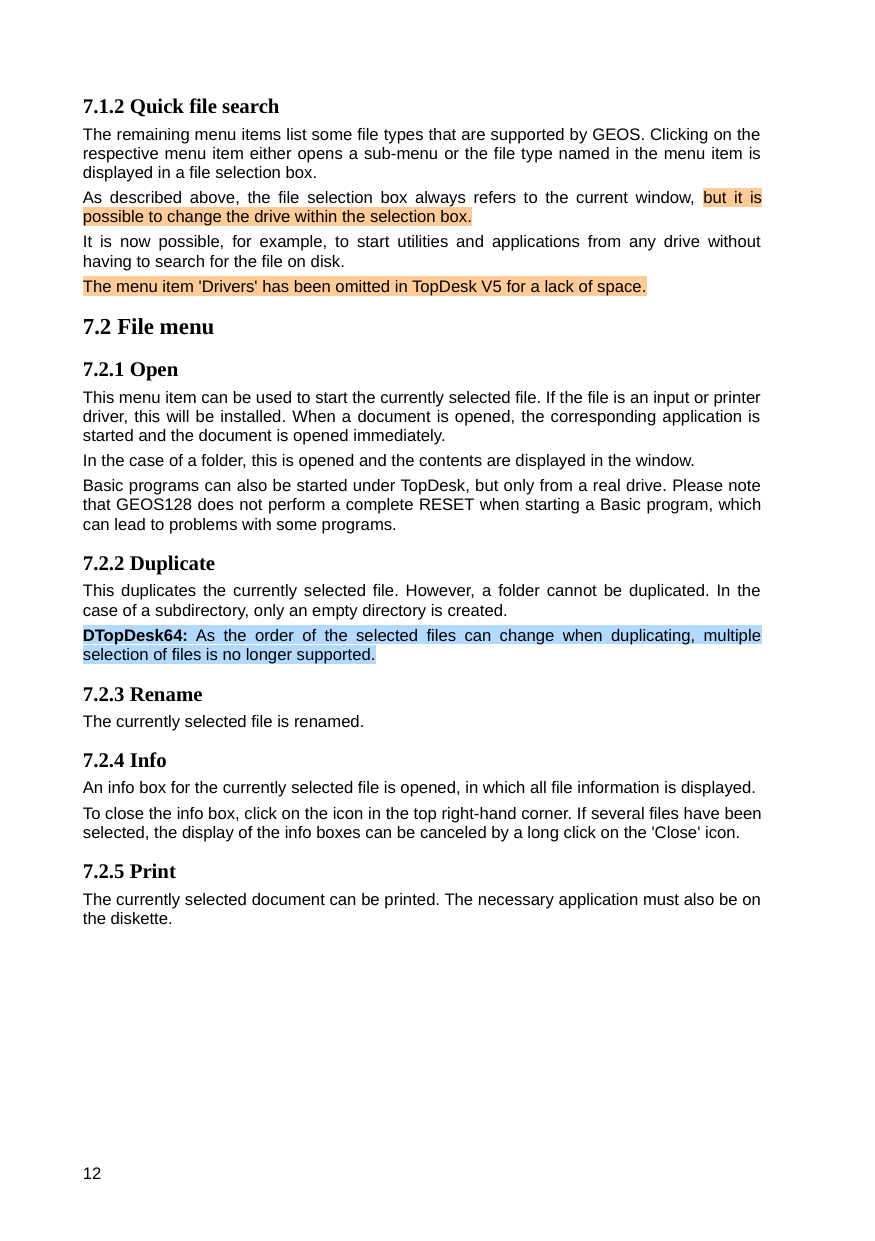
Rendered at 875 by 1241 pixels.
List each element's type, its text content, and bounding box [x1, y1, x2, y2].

subtitle 7.2.4 Info [83, 748, 762, 772]
subtitle 7.1.2 Quick file search [83, 94, 762, 118]
text As described above, the file selection box always refers to the current window, but it is possible to change the drive within the selection box. [83, 188, 762, 226]
text It is now possible, for example, to start utilities and applications from any drive without having to search for the file on disk. [83, 232, 762, 271]
subtitle 7.2.1 Open [83, 357, 762, 381]
text DTopDesk64: As the order of the selected files can change when duplicating, multiple selection of files is no longer supported. [83, 644, 762, 664]
text The remaining menu items list some file types that are supported by GEOS. Clicking on the respective menu item either opens a sub-menu or the file type named in the menu item is displayed in a file selection box. [83, 124, 762, 182]
text An info box for the currently selected file is opened, in which all file information is displayed. [83, 778, 762, 797]
text The menu item 'Drivers' has been omitted in TopDesk V5 for a lack of space. [647, 276, 762, 296]
text This menu item can be used to start the currently selected file. If the file is an input or printer driver, this will be installed. When a document is opened, the corresponding application is started and the document is opened immediately. [83, 387, 762, 445]
text To close the info box, click on the icon in the top right-hand corner. If several files have been selected, the display of the info boxes can be canceled by a long click on the 'Close' icon. [83, 803, 762, 842]
text In the case of a folder, this is opened and the contents are displayed in the window. [83, 451, 762, 470]
text Basic programs can also be started under TopDesk, but only from a real drive. Please note that GEOS128 does not perform a complete RESET when starting a Basic program, which can lead to problems with some programs. [83, 476, 762, 533]
text The currently selected document can be printed. The necessary application must also be on the diskette. [83, 889, 762, 928]
subtitle 7.2 File menu [83, 313, 762, 340]
text This duplicates the currently selected file. However, a folder cannot be duplicated. In the case of a subdirectory, only an empty directory is created. [83, 581, 762, 619]
subtitle 7.2.3 Rename [83, 681, 762, 706]
subtitle 7.2.2 Duplicate [83, 551, 762, 575]
text The currently selected file is renamed. [83, 711, 762, 731]
subtitle 7.2.5 Print [83, 859, 762, 883]
